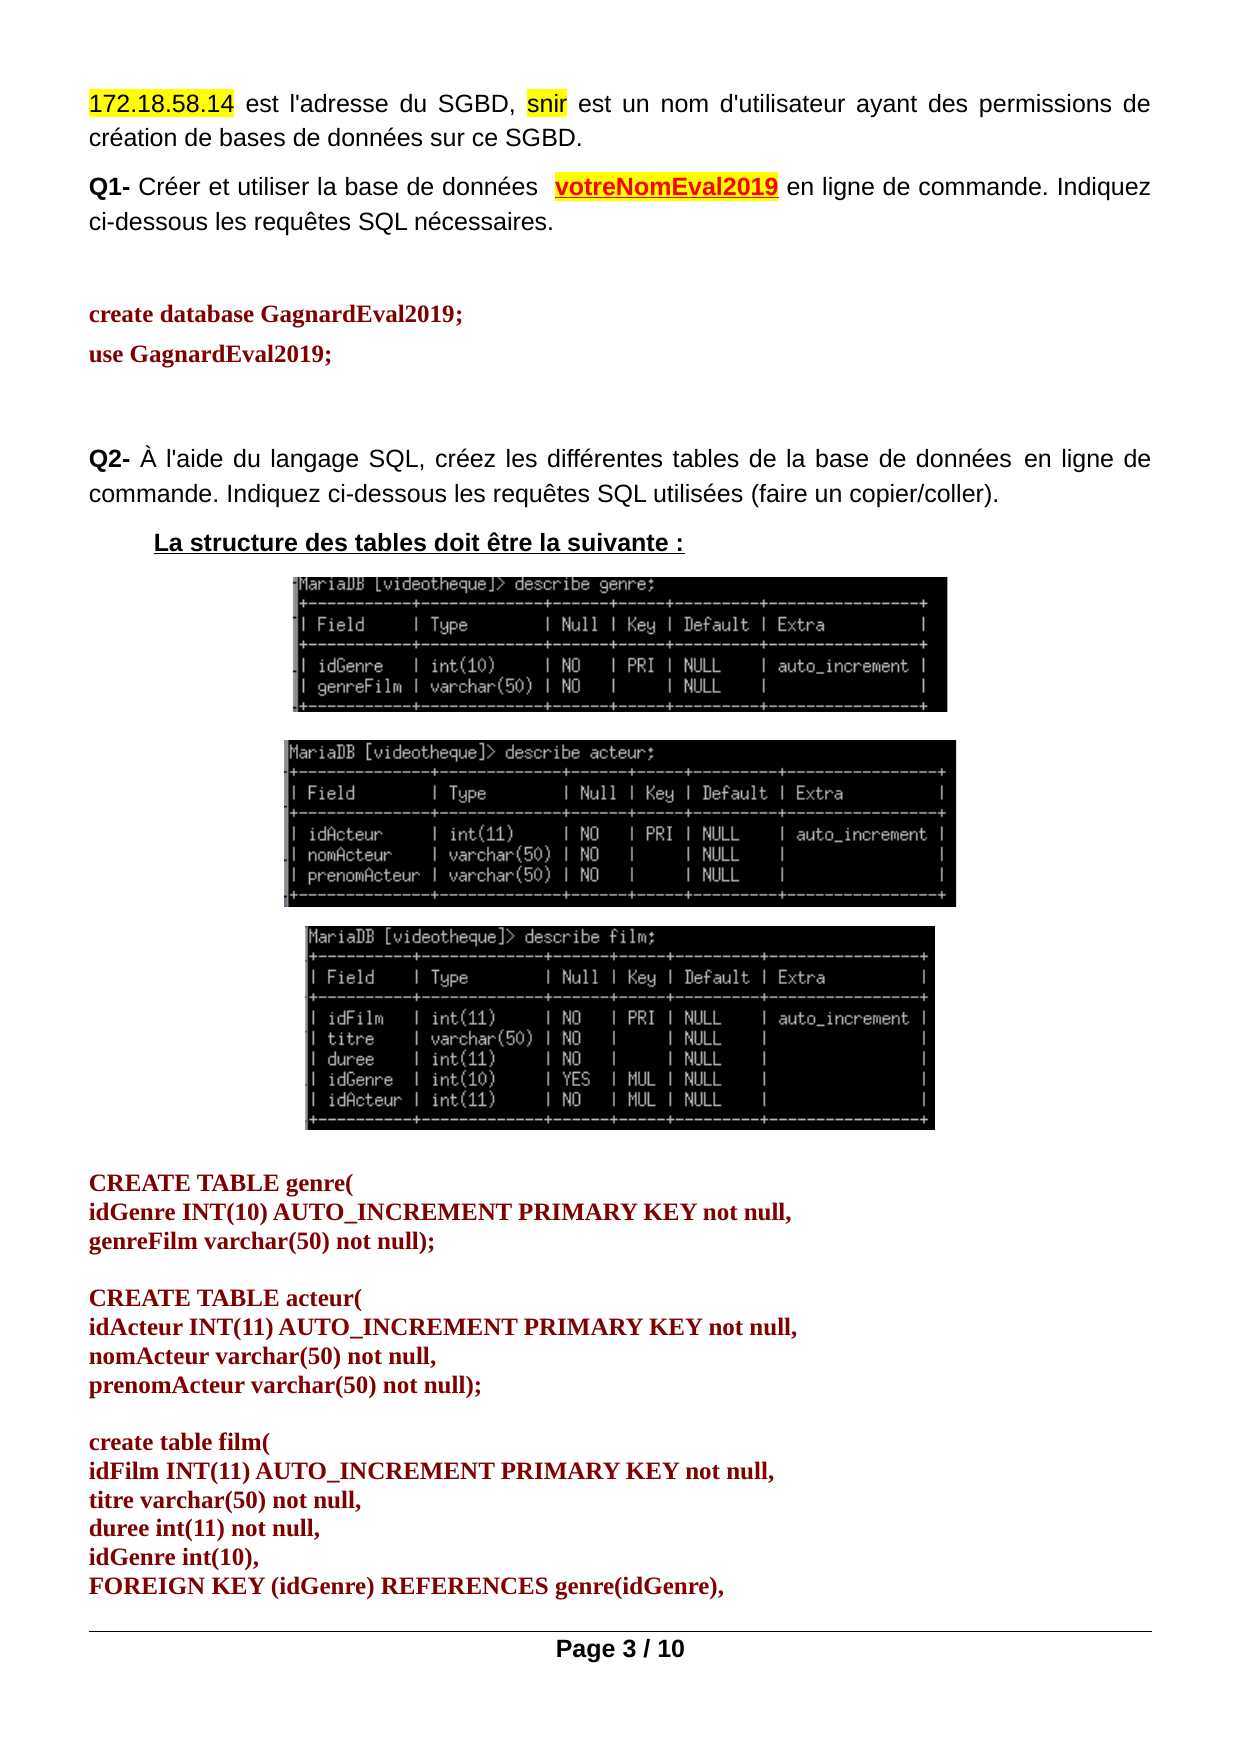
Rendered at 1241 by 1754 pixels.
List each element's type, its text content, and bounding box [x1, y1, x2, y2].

text use GagnardEval2019; [88, 339, 1152, 368]
text titre varchar(50) not null, [88, 1485, 1152, 1513]
text create database GagnardEval2019; [88, 299, 1152, 328]
text Q2- À l'aide du langage SQL, créez les différentes tables de la base de données en ligne de commande. Indiquez ci-dessous les requêtes SQL utilisées (faire un copier/coller). [88, 444, 1152, 508]
text nomActeur varchar(50) not null, [88, 1341, 1152, 1370]
text idGenre INT(10) AUTO_INCREMENT PRIMARY KEY not null, [88, 1197, 1152, 1226]
picture [292, 577, 948, 712]
text genreFilm varchar(50) not null); [88, 1226, 1152, 1255]
text CREATE TABLE acteur( [88, 1283, 1152, 1312]
text idFilm INT(11) AUTO_INCREMENT PRIMARY KEY not null, [88, 1456, 1152, 1485]
text prenomActeur varchar(50) not null); [88, 1370, 1152, 1398]
text create table film( [88, 1427, 1152, 1456]
picture [284, 740, 957, 907]
text duree int(11) not null, [88, 1513, 1152, 1542]
text CREATE TABLE genre( [88, 1168, 1152, 1197]
text FOREIGN KEY (idGenre) REFERENCES genre(idGenre), [88, 1571, 1152, 1600]
text La structure des tables doit être la suivante : [153, 528, 1152, 557]
picture [305, 926, 935, 1130]
text 172.18.58.14 est l'adresse du SGBD, snir est un nom d'utilisateur ayant des permissions de création de bases de données sur ce SGBD. [88, 88, 1152, 152]
text idGenre int(10), [88, 1542, 1152, 1571]
text idActeur INT(11) AUTO_INCREMENT PRIMARY KEY not null, [88, 1312, 1152, 1341]
text Q1- Créer et utiliser la base de données votreNomEval2019 en ligne de commande. Indiquez ci-dessous les requêtes SQL nécessaires. [88, 172, 1152, 235]
